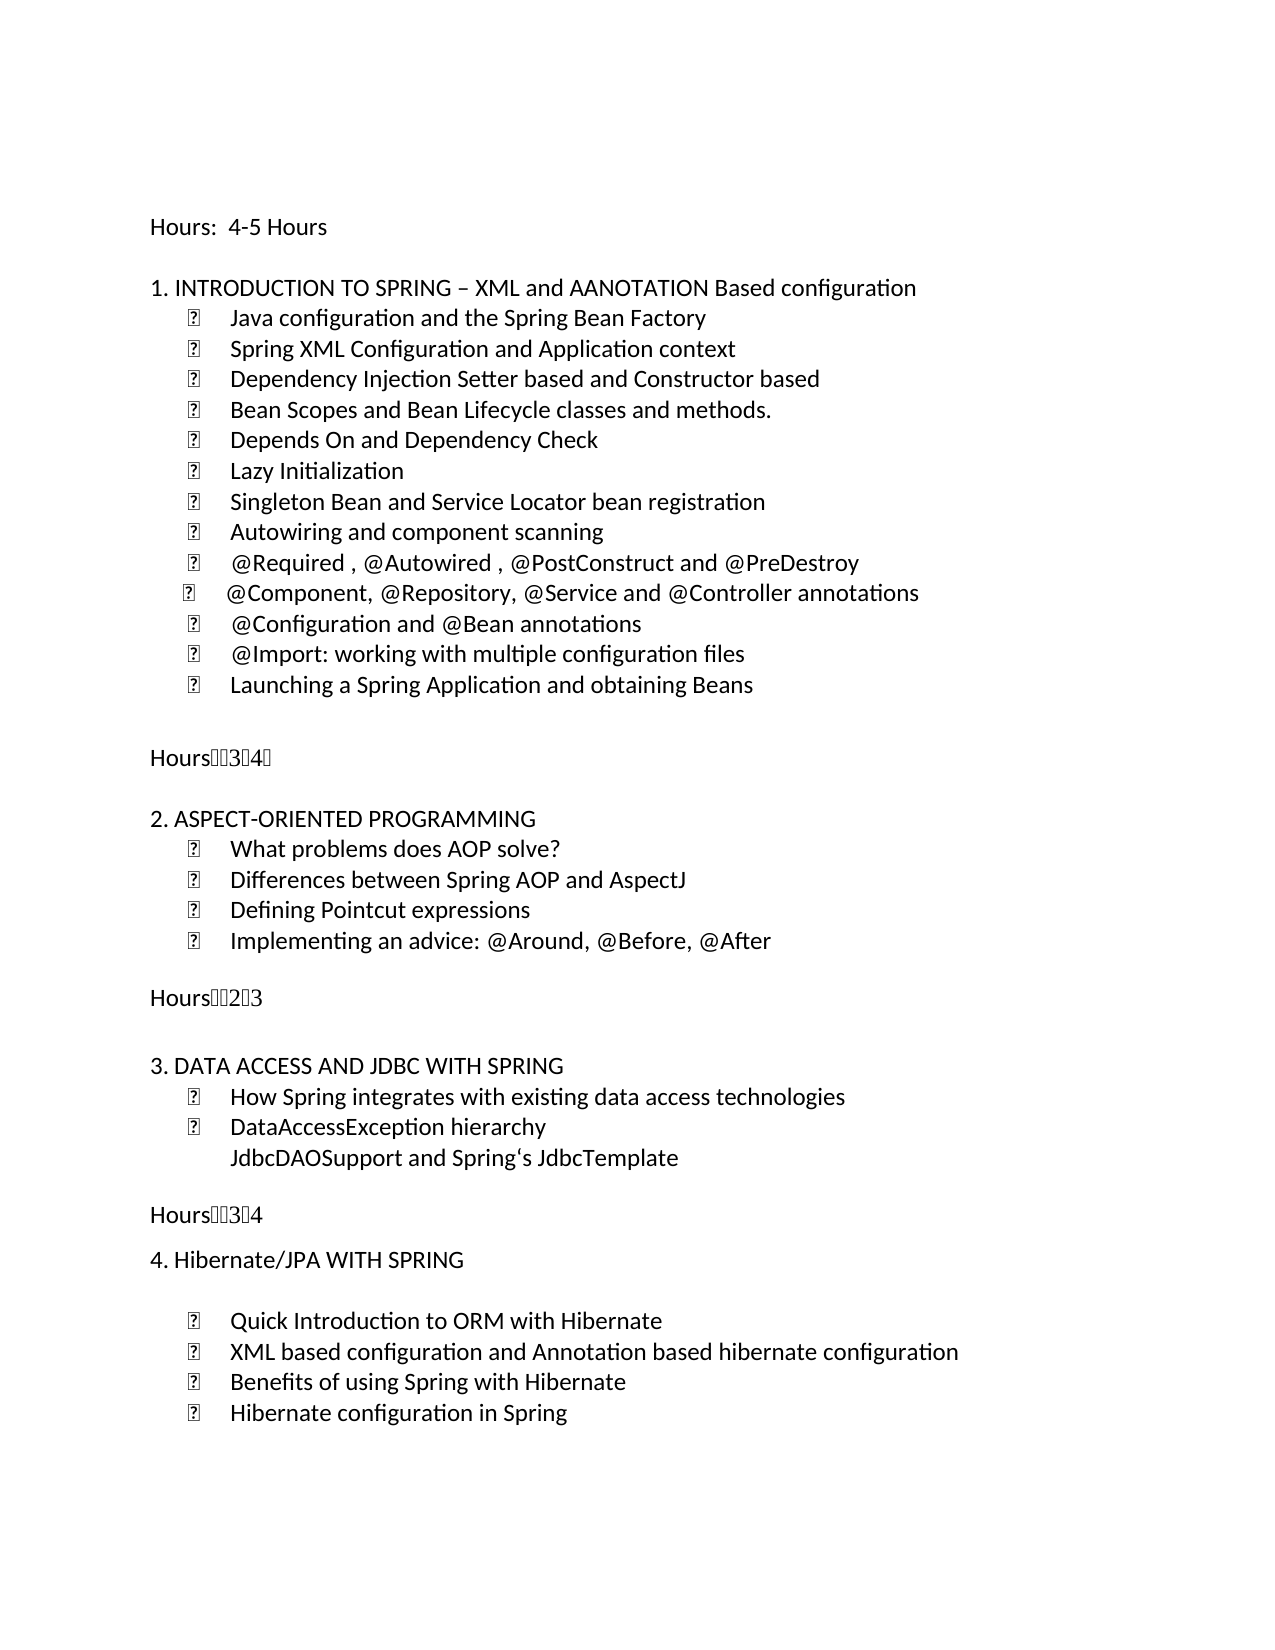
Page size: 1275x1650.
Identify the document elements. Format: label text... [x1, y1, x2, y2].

list Singleton Bean and Service Locator bean registration [187, 486, 1125, 516]
list Defining Pointcut expressions [187, 895, 1125, 925]
list Launching a Spring Application and obtaining Beans [187, 669, 1125, 699]
list Differences between Spring AOP and AspectJ [187, 864, 1125, 894]
list Quick Introduction to ORM with Hibernate [187, 1305, 1125, 1336]
list What problems does AOP solve? [187, 833, 1125, 864]
text Hours [150, 746, 1125, 771]
text Hours [150, 1203, 1125, 1228]
list @Import: working with multiple configuration files [187, 638, 1125, 669]
list @Configuration and @Bean annotations [187, 608, 1125, 638]
list DATA ACCESS AND JDBC WITH SPRING [150, 1050, 1125, 1081]
list Depends On and Dependency Check [187, 425, 1125, 455]
list Implementing an advice: @Around, @Before, @After [187, 925, 1125, 956]
list Benefits of using Spring with Hibernate [187, 1366, 1125, 1397]
list How Spring integrates with existing data access technologies [187, 1081, 1125, 1111]
list Spring XML Configuration and Application context [187, 333, 1125, 364]
text Hours: 4-5 Hours [150, 211, 1125, 242]
list Bean Scopes and Bean Lifecycle classes and methods. [187, 394, 1125, 425]
list Java configuration and the Spring Bean Factory [187, 303, 1125, 333]
text JdbcDAOSupport and Spring‘s JdbcTemplate [230, 1142, 1125, 1172]
text Hours [150, 986, 1125, 1012]
list DataAccessException hierarchy [187, 1111, 1125, 1142]
list @Required , @Autowired , @PostConstruct and @PreDestroy [187, 547, 1125, 577]
list Dependency Injection Setter based and Constructor based [187, 364, 1125, 394]
list @Component, @Repository, @Service and @Controller annotations [182, 577, 1125, 608]
list Hibernate configuration in Spring [187, 1397, 1125, 1427]
list Hibernate/JPA WITH SPRING [150, 1244, 1125, 1275]
text 1. INTRODUCTION TO SPRING – XML and AANOTATION Based configuration [150, 272, 1125, 303]
list ASPECT-ORIENTED PROGRAMMING [150, 803, 1125, 833]
list Autowiring and component scanning [187, 516, 1125, 547]
list Lazy Initialization [187, 455, 1125, 486]
list XML based configuration and Annotation based hibernate configuration [187, 1336, 1125, 1366]
